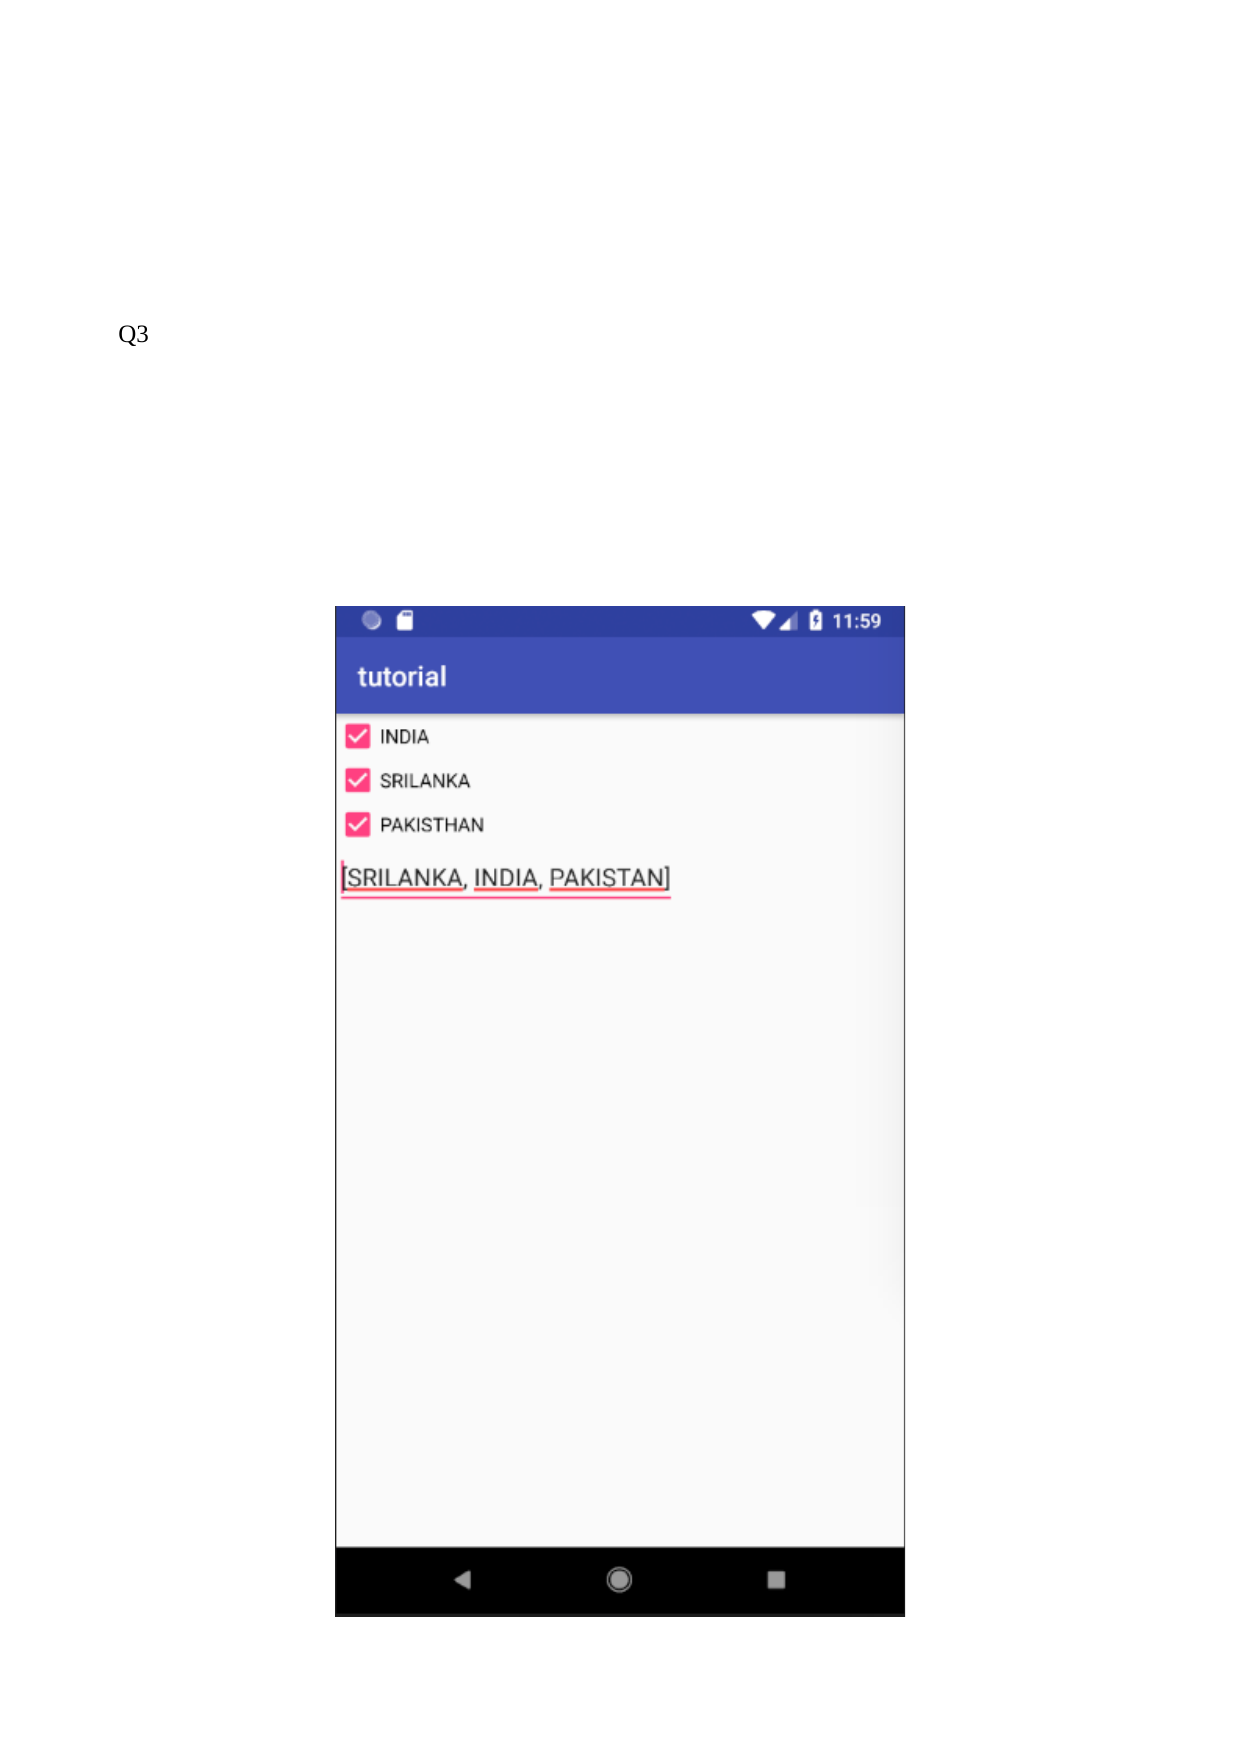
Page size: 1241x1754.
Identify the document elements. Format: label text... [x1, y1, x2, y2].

picture [335, 606, 906, 1617]
text Q3 [118, 319, 1122, 348]
